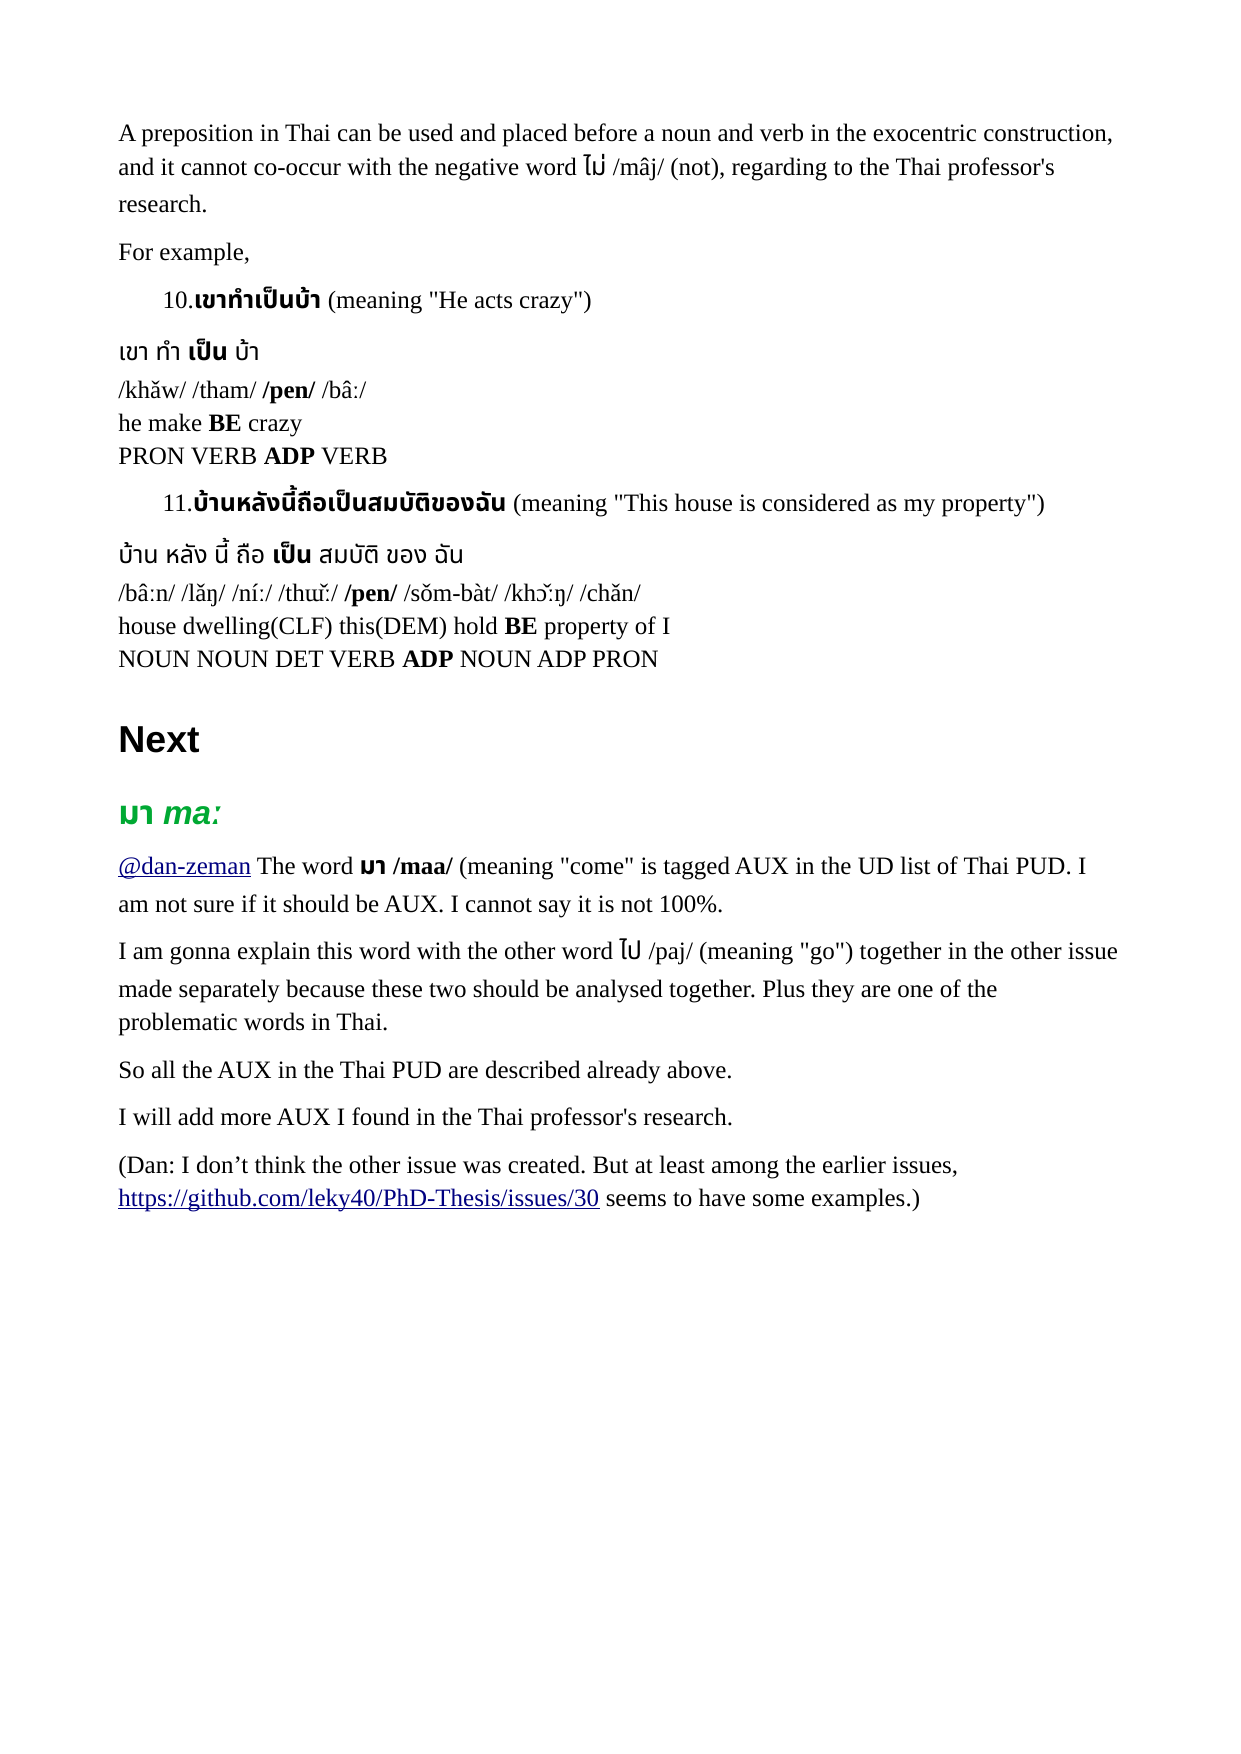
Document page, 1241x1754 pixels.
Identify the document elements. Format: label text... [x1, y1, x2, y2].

text I am gonna explain this word with the other word ไป /paj/ (meaning "go") together in the other issue made separately because these two should be analysed together. Plus they are one of the problematic words in Thai. [118, 936, 1122, 1036]
text เขา ทำ เป็น บ้า /khǎw/ /tham/ /pen/ /bâː/ he make BE crazy PRON VERB ADP VERB [118, 338, 1122, 469]
text For example, [118, 237, 1122, 266]
subtitle มา maː [118, 793, 1122, 838]
text I will add more AUX I found in the Thai professor's research. [118, 1102, 1122, 1131]
list เขาทำเป็นบ้า (meaning "He acts crazy") [162, 285, 1122, 318]
text (Dan: I don’t think the other issue was created. But at least among the earlier issues, https://github.com/leky40/PhD-Thesis/issues/30 seems to have some examples.) [118, 1150, 1122, 1212]
subtitle Next [118, 717, 1122, 760]
list บ้านหลังนี้ถือเป็นสมบัติของฉัน (meaning "This house is considered as my property") [162, 488, 1122, 522]
text บ้าน หลัง นี้ ถือ เป็น สมบัติ ของ ฉัน /bâːn/ /lǎŋ/ /níː/ /thɯ̌ː/ /pen/ /sǒm-bàt/ /khɔ̌ːŋ/ /chǎn/ house dwelling(CLF) this(DEM) hold BE property of I NOUN NOUN DET VERB ADP NOUN ADP PRON [118, 541, 1122, 673]
text A preposition in Thai can be used and placed before a noun and verb in the exocentric construction, and it cannot co-occur with the negative word ไม่ /mâj/ (not), regarding to the Thai professor's research. [118, 118, 1122, 218]
text So all the AUX in the Thai PUD are described already above. [118, 1055, 1122, 1083]
text @dan-zeman The word มา /maa/ (meaning "come" is tagged AUX in the UD list of Thai PUD. I am not sure if it should be AUX. I cannot say it is not 100%. [118, 851, 1122, 917]
